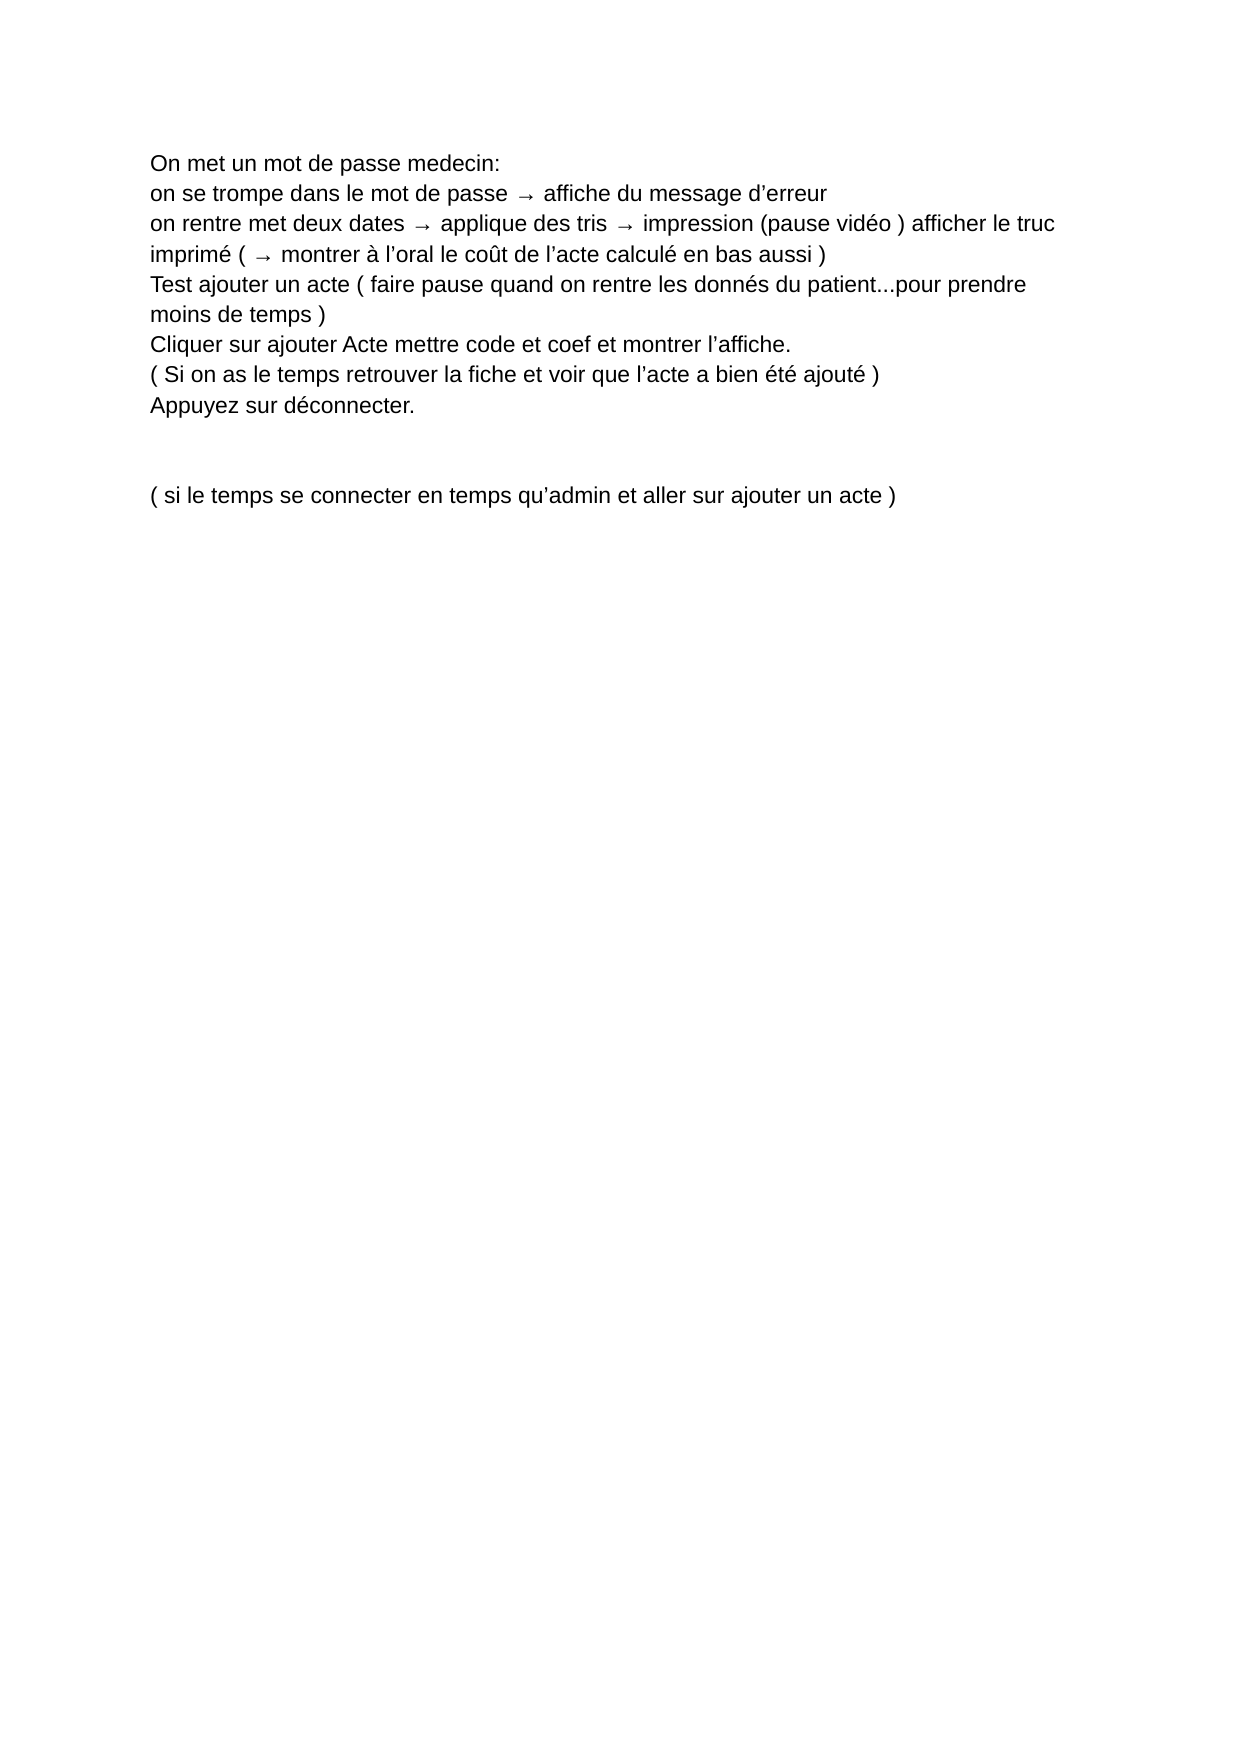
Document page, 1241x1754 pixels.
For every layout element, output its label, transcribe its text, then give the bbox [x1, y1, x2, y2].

text On met un mot de passe medecin: [150, 150, 1090, 176]
text ( si le temps se connecter en temps qu’admin et aller sur ajouter un acte ) [150, 482, 1090, 509]
text Cliquer sur ajouter Acte mettre code et coef et montrer l’affiche. [150, 331, 1090, 358]
text on rentre met deux dates → applique des tris → impression (pause vidéo ) afficher le truc imprimé ( → montrer à l’oral le coût de l’acte calculé en bas aussi ) [150, 210, 1090, 267]
text on se trompe dans le mot de passe → affiche du message d’erreur [150, 180, 1090, 207]
text Appuyez sur déconnecter. [150, 392, 1090, 418]
text Test ajouter un acte ( faire pause quand on rentre les donnés du patient...pour prendre moins de temps ) [150, 271, 1090, 327]
text ( Si on as le temps retrouver la fiche et voir que l’acte a bien été ajouté ) [150, 361, 1090, 388]
